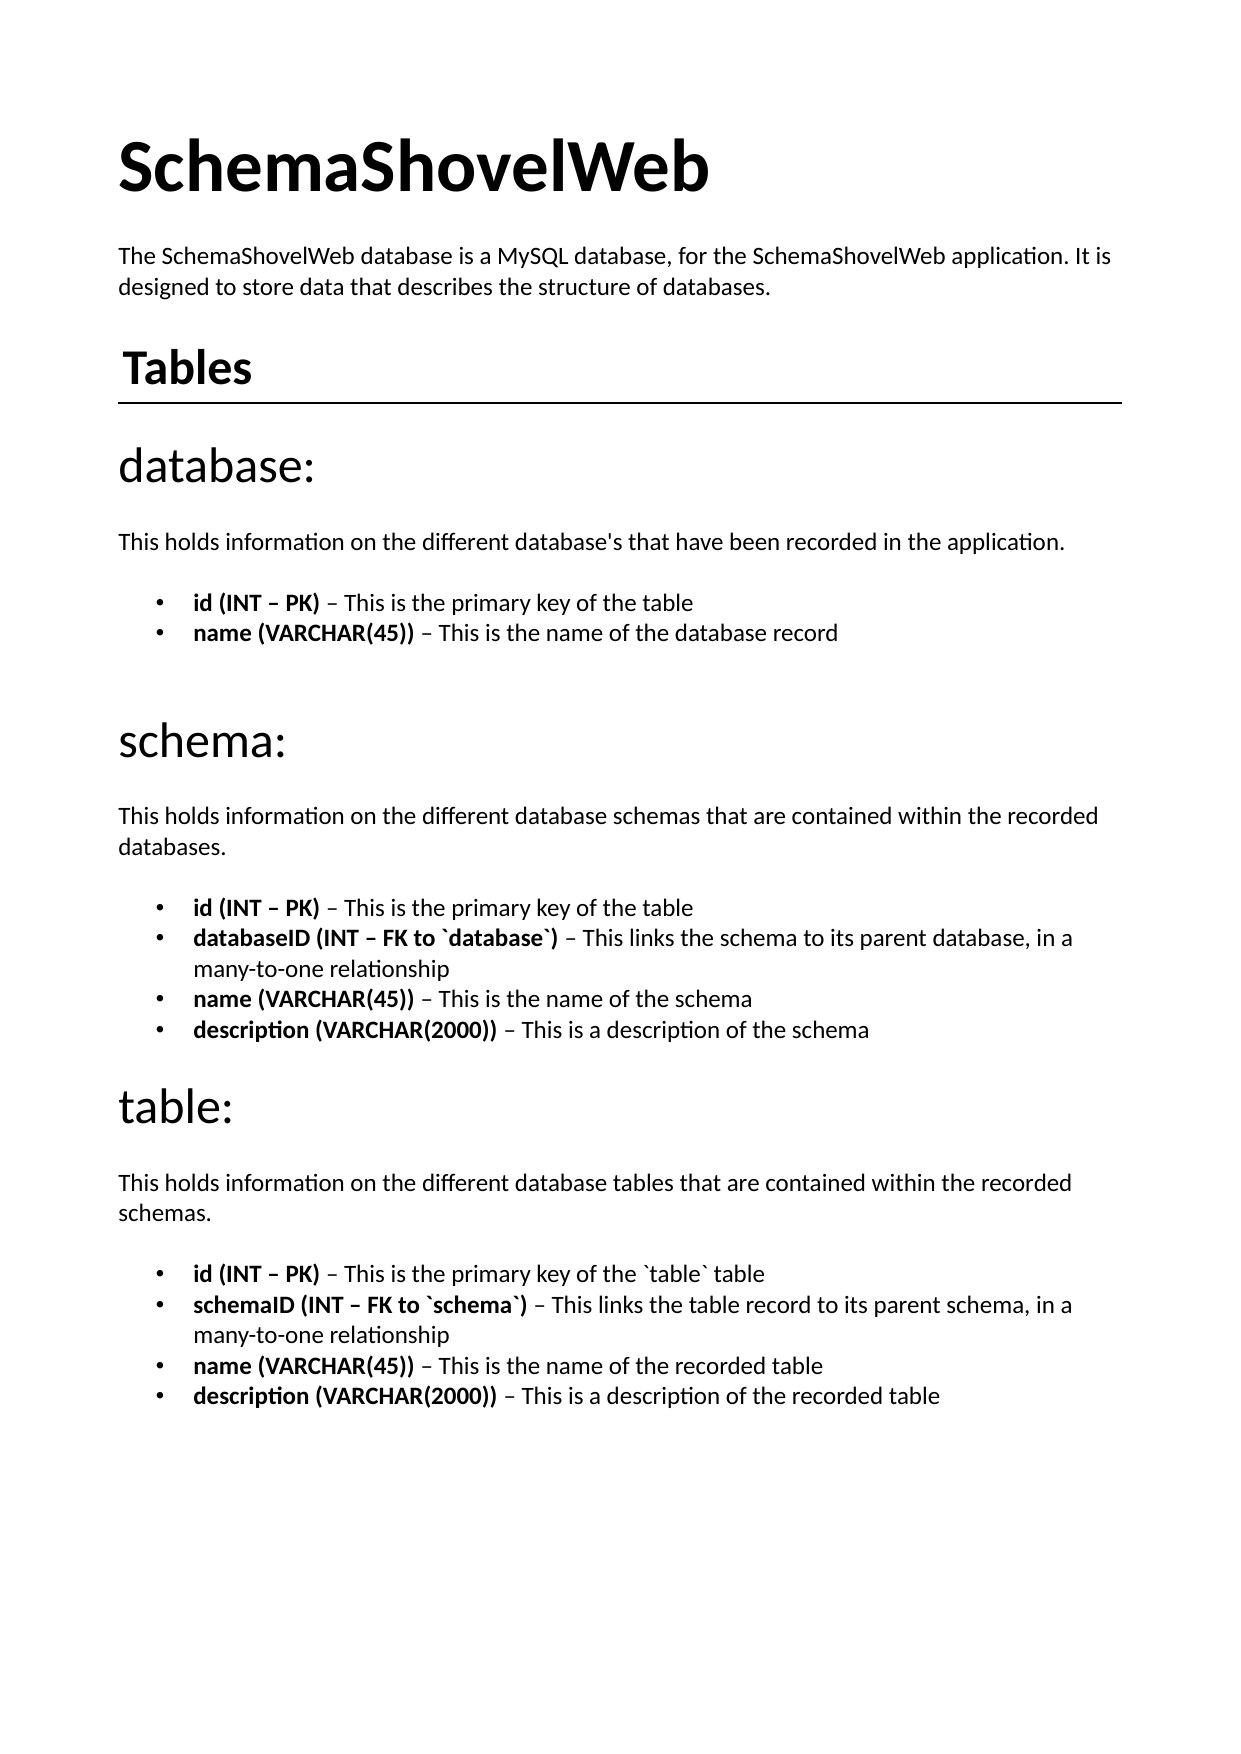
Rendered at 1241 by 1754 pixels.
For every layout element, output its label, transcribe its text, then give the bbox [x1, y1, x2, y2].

list name (VARCHAR(45)) – This is the name of the schema [156, 983, 1122, 1014]
list name (VARCHAR(45)) – This is the name of the recorded table [156, 1350, 1122, 1380]
list id (INT – PK) – This is the primary key of the table [156, 892, 1122, 922]
list id (INT – PK) – This is the primary key of the `table` table [156, 1258, 1122, 1289]
list schemaID (INT – FK to `schema`) – This links the table record to its parent schema, in a many-to-one relationship [156, 1289, 1122, 1350]
list description (VARCHAR(2000)) – This is a description of the recorded table [156, 1380, 1122, 1411]
text The SchemaShovelWeb database is a MySQL database, for the SchemaShovelWeb application. It is designed to store data that describes the structure of databases. [118, 240, 1122, 301]
list id (INT – PK) – This is the primary key of the table [156, 587, 1122, 617]
text This holds information on the different database's that have been recorded in the application. [118, 526, 1122, 556]
text schema: [118, 709, 1122, 770]
text table: [118, 1075, 1122, 1136]
text SchemaShovelWeb [118, 118, 1122, 210]
text This holds information on the different database schemas that are contained within the recorded databases. [118, 800, 1122, 861]
list name (VARCHAR(45)) – This is the name of the database record [156, 617, 1122, 648]
text This holds information on the different database tables that are contained within the recorded schemas. [118, 1167, 1122, 1228]
list description (VARCHAR(2000)) – This is a description of the schema [156, 1014, 1122, 1044]
text Tables [118, 332, 1122, 402]
list databaseID (INT – FK to `database`) – This links the schema to its parent database, in a many-to-one relationship [156, 922, 1122, 983]
text database: [118, 434, 1122, 495]
